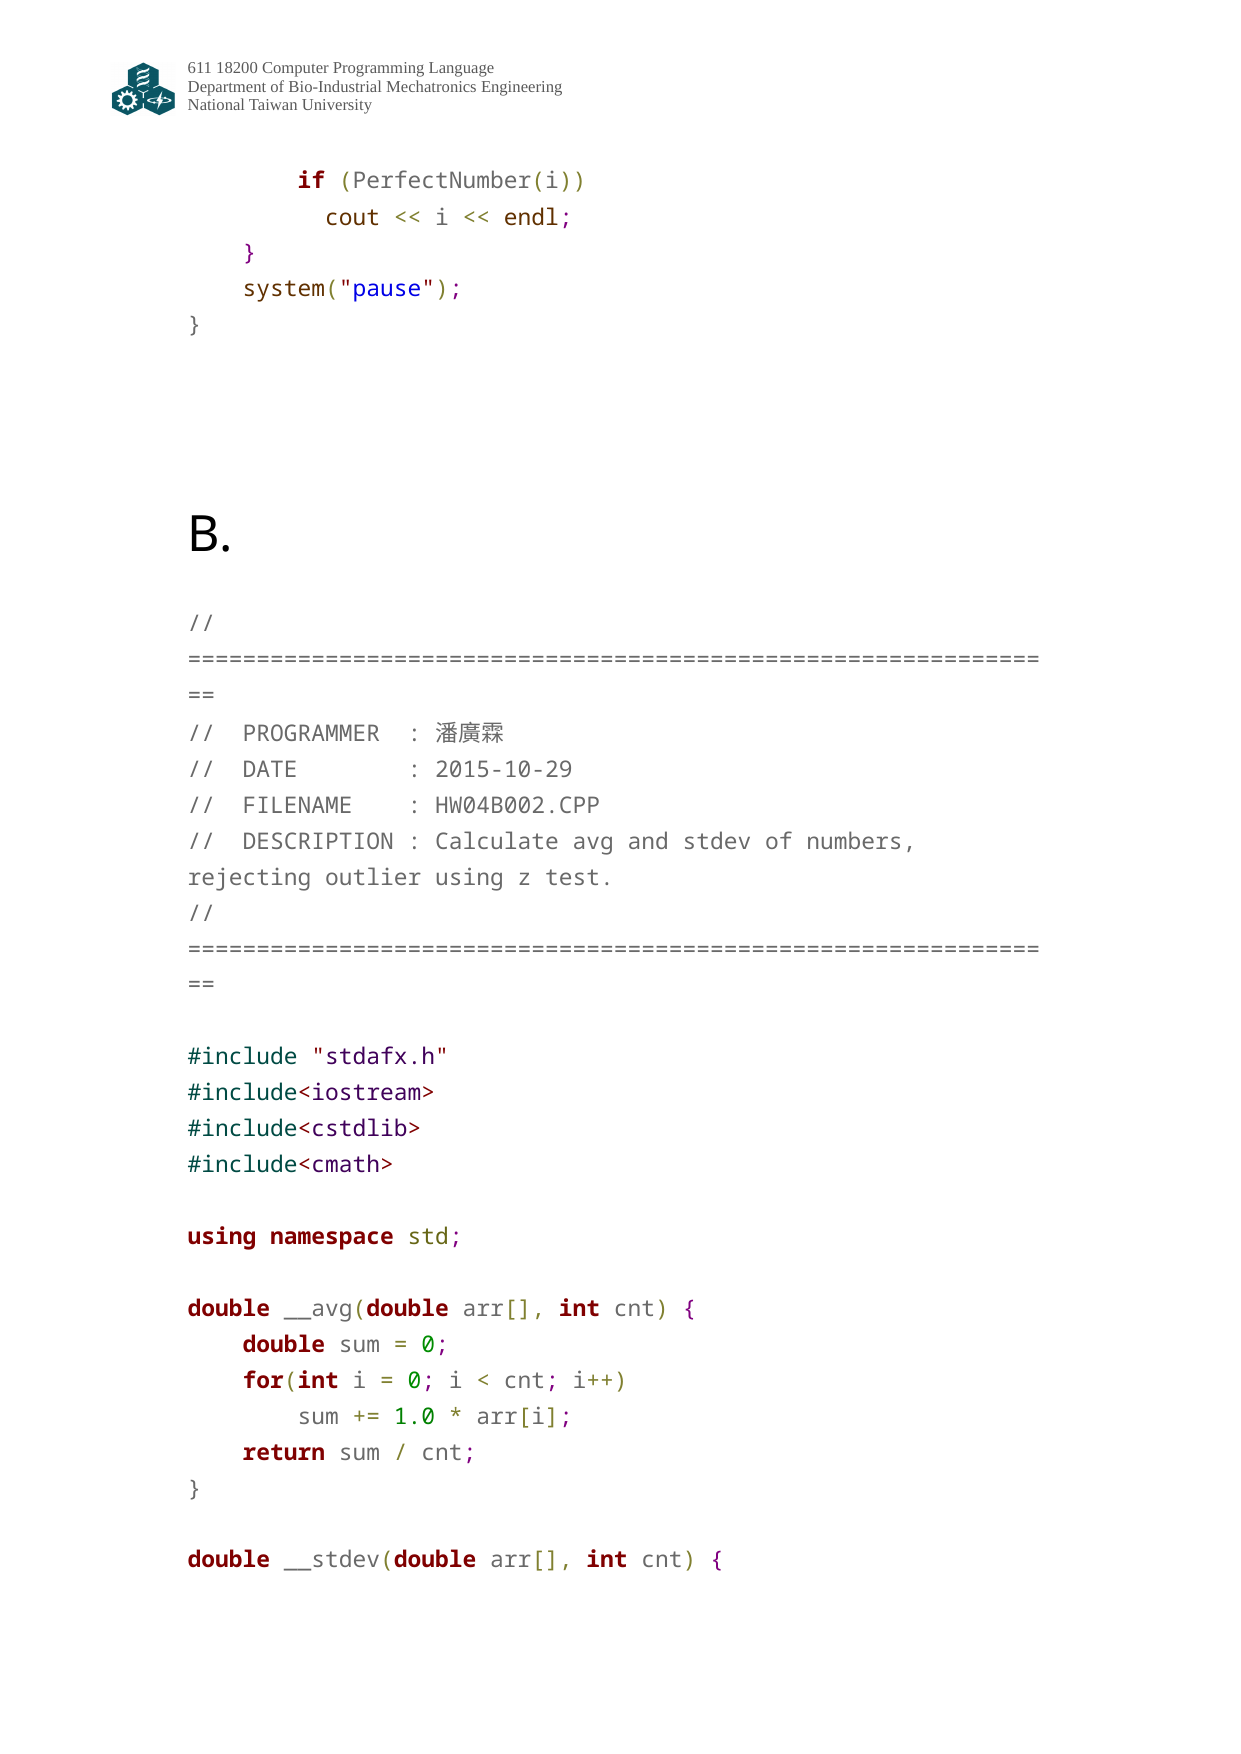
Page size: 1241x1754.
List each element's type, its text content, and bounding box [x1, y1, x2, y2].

text //================================================================ [187, 607, 1053, 710]
text cout << i << endl; [187, 200, 1053, 232]
text #include<cmath> [187, 1148, 1053, 1179]
text // DESCRIPTION : Calculate avg and stdev of numbers, rejecting outlier using z test. [187, 825, 1053, 892]
text #include "stdafx.h" [187, 1040, 1053, 1072]
text } [187, 308, 1053, 339]
text B. [187, 494, 1053, 569]
text #include<iostream> [187, 1076, 1053, 1107]
text if (PerfectNumber(i)) [187, 164, 1053, 196]
text double __stdev(double arr[], int cnt) { [187, 1543, 1053, 1575]
text #include<cstdlib> [187, 1112, 1053, 1143]
text } [187, 236, 1053, 268]
text // DATE : 2015-10-29 [187, 753, 1053, 784]
text double __avg(double arr[], int cnt) { [187, 1292, 1053, 1323]
text //================================================================ [187, 897, 1053, 1000]
text sum += 1.0 * arr[i]; [187, 1400, 1053, 1431]
text system("pause"); [187, 272, 1053, 303]
text // FILENAME : HW04B002.CPP [187, 789, 1053, 820]
text using namespace std; [187, 1220, 1053, 1251]
text } [187, 1472, 1053, 1503]
text // PROGRAMMER : 潘廣霖 [187, 714, 1053, 748]
text return sum / cnt; [187, 1436, 1053, 1467]
text double sum = 0; [187, 1328, 1053, 1359]
text for(int i = 0; i < cnt; i++) [187, 1364, 1053, 1395]
